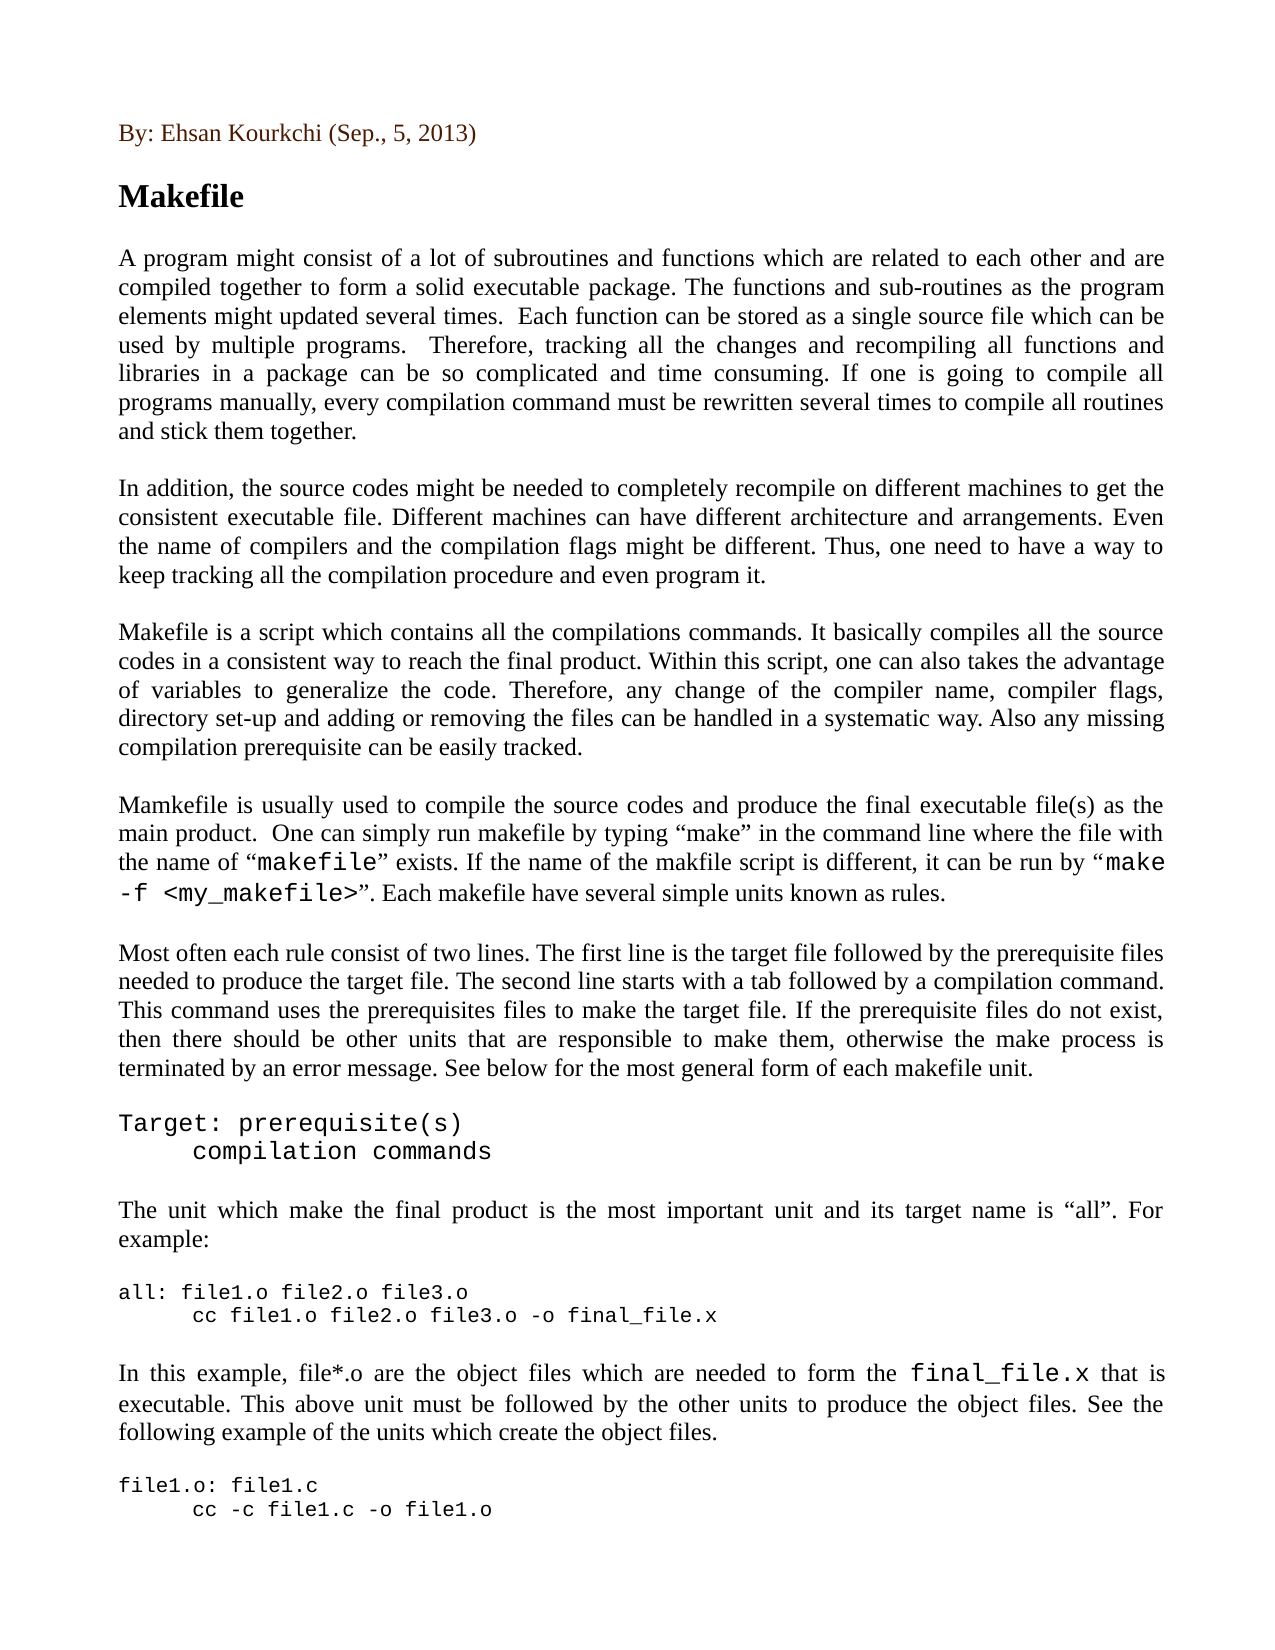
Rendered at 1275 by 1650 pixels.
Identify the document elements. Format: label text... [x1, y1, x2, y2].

text compilation commands [118, 1138, 1166, 1167]
text Target: prerequisite(s) [118, 1110, 1166, 1138]
text file1.o: file1.c [118, 1475, 1166, 1498]
text The unit which make the final product is the most important unit and its target name is “all”. For example: [118, 1196, 1166, 1253]
text In this example, file*.o are the object files which are needed to form the final_file.x that is executable. This above unit must be followed by the other units to produce the object files. See the following example of the units which create the object files. [118, 1358, 1166, 1446]
text In addition, the source codes might be needed to completely recompile on different machines to get the consistent executable file. Different machines can have different architecture and arrangements. Even the name of compilers and the compilation flags might be different. Thus, one need to have a way to keep tracking all the compilation procedure and even program it. [118, 473, 1166, 588]
text Makefile is a script which contains all the compilations commands. It basically compiles all the source codes in a consistent way to reach the final product. Within this script, one can also takes the advantage of variables to generalize the code. Therefore, any change of the compiler name, compiler flags, directory set-up and adding or removing the files can be handled in a systematic way. Also any missing compilation prerequisite can be easily tracked. [118, 617, 1166, 761]
text A program might consist of a lot of subroutines and functions which are related to each other and are compiled together to form a solid executable package. The functions and sub-routines as the program elements might updated several times. Each function can be stored as a single source file which can be used by multiple programs. Therefore, tracking all the changes and recompiling all functions and libraries in a package can be so complicated and time consuming. If one is going to compile all programs manually, every compilation command must be rewritten several times to compile all routines and stick them together. [118, 243, 1166, 445]
text Makefile [118, 176, 1166, 215]
text Most often each rule consist of two lines. The first line is the target file followed by the prerequisite files needed to produce the target file. The second line starts with a tab followed by a compilation command. This command uses the prerequisites files to make the target file. If the prerequisite files do not exist, then there should be other units that are responsible to make them, otherwise the make process is terminated by an error message. See below for the most general form of each makefile unit. [118, 938, 1166, 1081]
text cc file1.o file2.o file3.o -o final_file.x [118, 1305, 1166, 1329]
text cc -c file1.c -o file1.o [118, 1498, 1166, 1522]
text Mamkefile is usually used to compile the source codes and produce the final executable file(s) as the main product. One can simply run makefile by typing “make” in the command line where the file with the name of “makefile” exists. If the name of the makfile script is different, it can be run by “make -f <my_makefile>”. Each makefile have several simple units known as rules. [118, 790, 1166, 909]
text all: file1.o file2.o file3.o [118, 1282, 1166, 1305]
